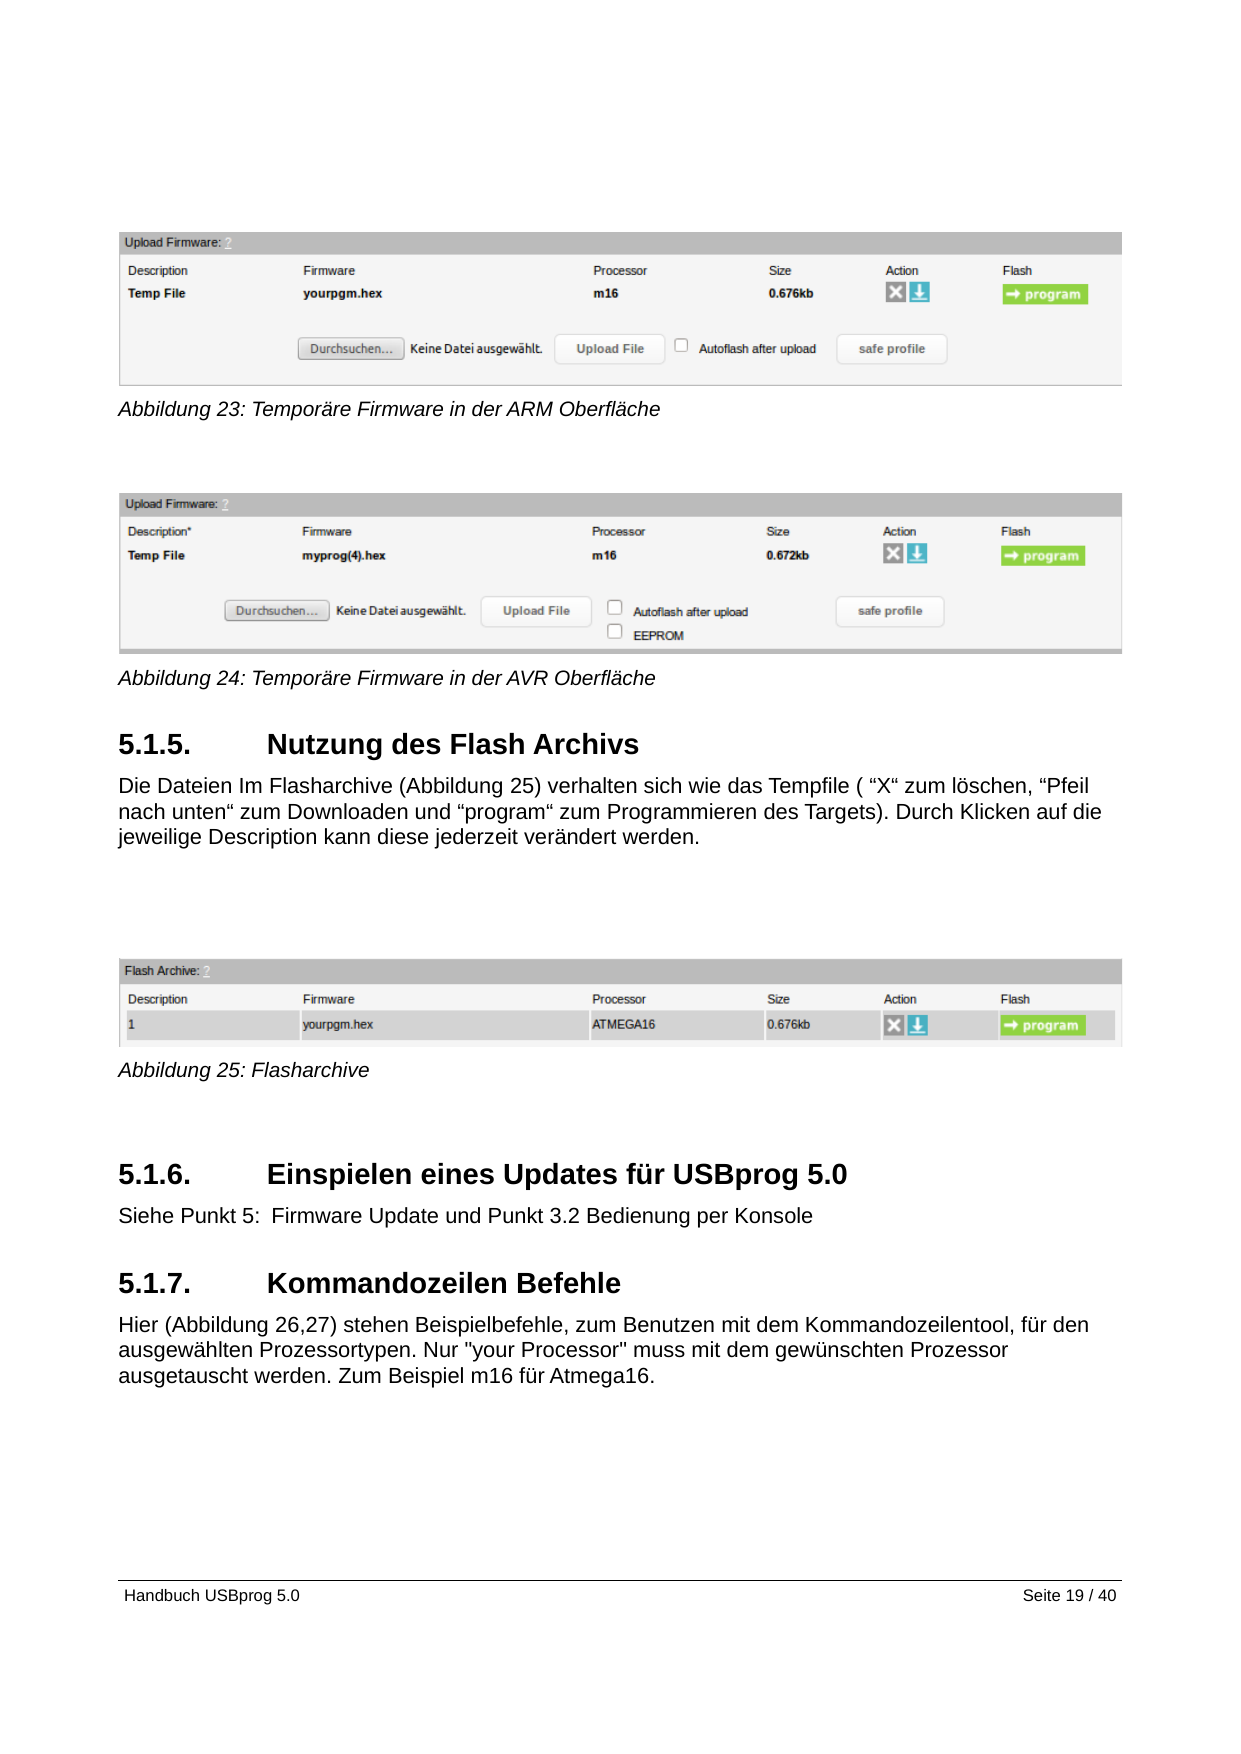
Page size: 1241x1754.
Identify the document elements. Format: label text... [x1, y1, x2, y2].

text Die Dateien Im Flasharchive (Abbildung 25) verhalten sich wie das Tempfile ( “X“ zum löschen, “Pfeil nach unten“ zum Downloaden und “program“ zum Programmieren des Targets). Durch Klicken auf die jeweilige Description kann diese jederzeit verändert werden. [118, 773, 1122, 849]
text Abbildung 23: Temporäre Firmware in der ARM Oberfläche [118, 386, 1122, 421]
picture [118, 493, 1123, 654]
text Hier (Abbildung 26,27) stehen Beispielbefehle, zum Benutzen mit dem Kommandozeilentool, für den ausgewählten Prozessortypen. Nur "your Processor" muss mit dem gewünschten Prozessor ausgetauscht werden. Zum Beispiel m16 für Atmega16. [118, 1312, 1122, 1388]
subtitle Nutzung des Flash Archivs [118, 727, 1122, 761]
picture [118, 958, 1123, 1047]
subtitle Einspielen eines Updates für USBprog 5.0 [118, 1157, 1122, 1191]
text Abbildung 25: Flasharchive [118, 1047, 1122, 1082]
subtitle Kommandozeilen Befehle [118, 1266, 1122, 1300]
text Abbildung 24: Temporäre Firmware in der AVR Oberfläche [118, 654, 1122, 690]
text Siehe Punkt 5: Firmware Update und Punkt 3.2 Bedienung per Konsole [118, 1203, 1122, 1229]
picture [118, 232, 1122, 386]
